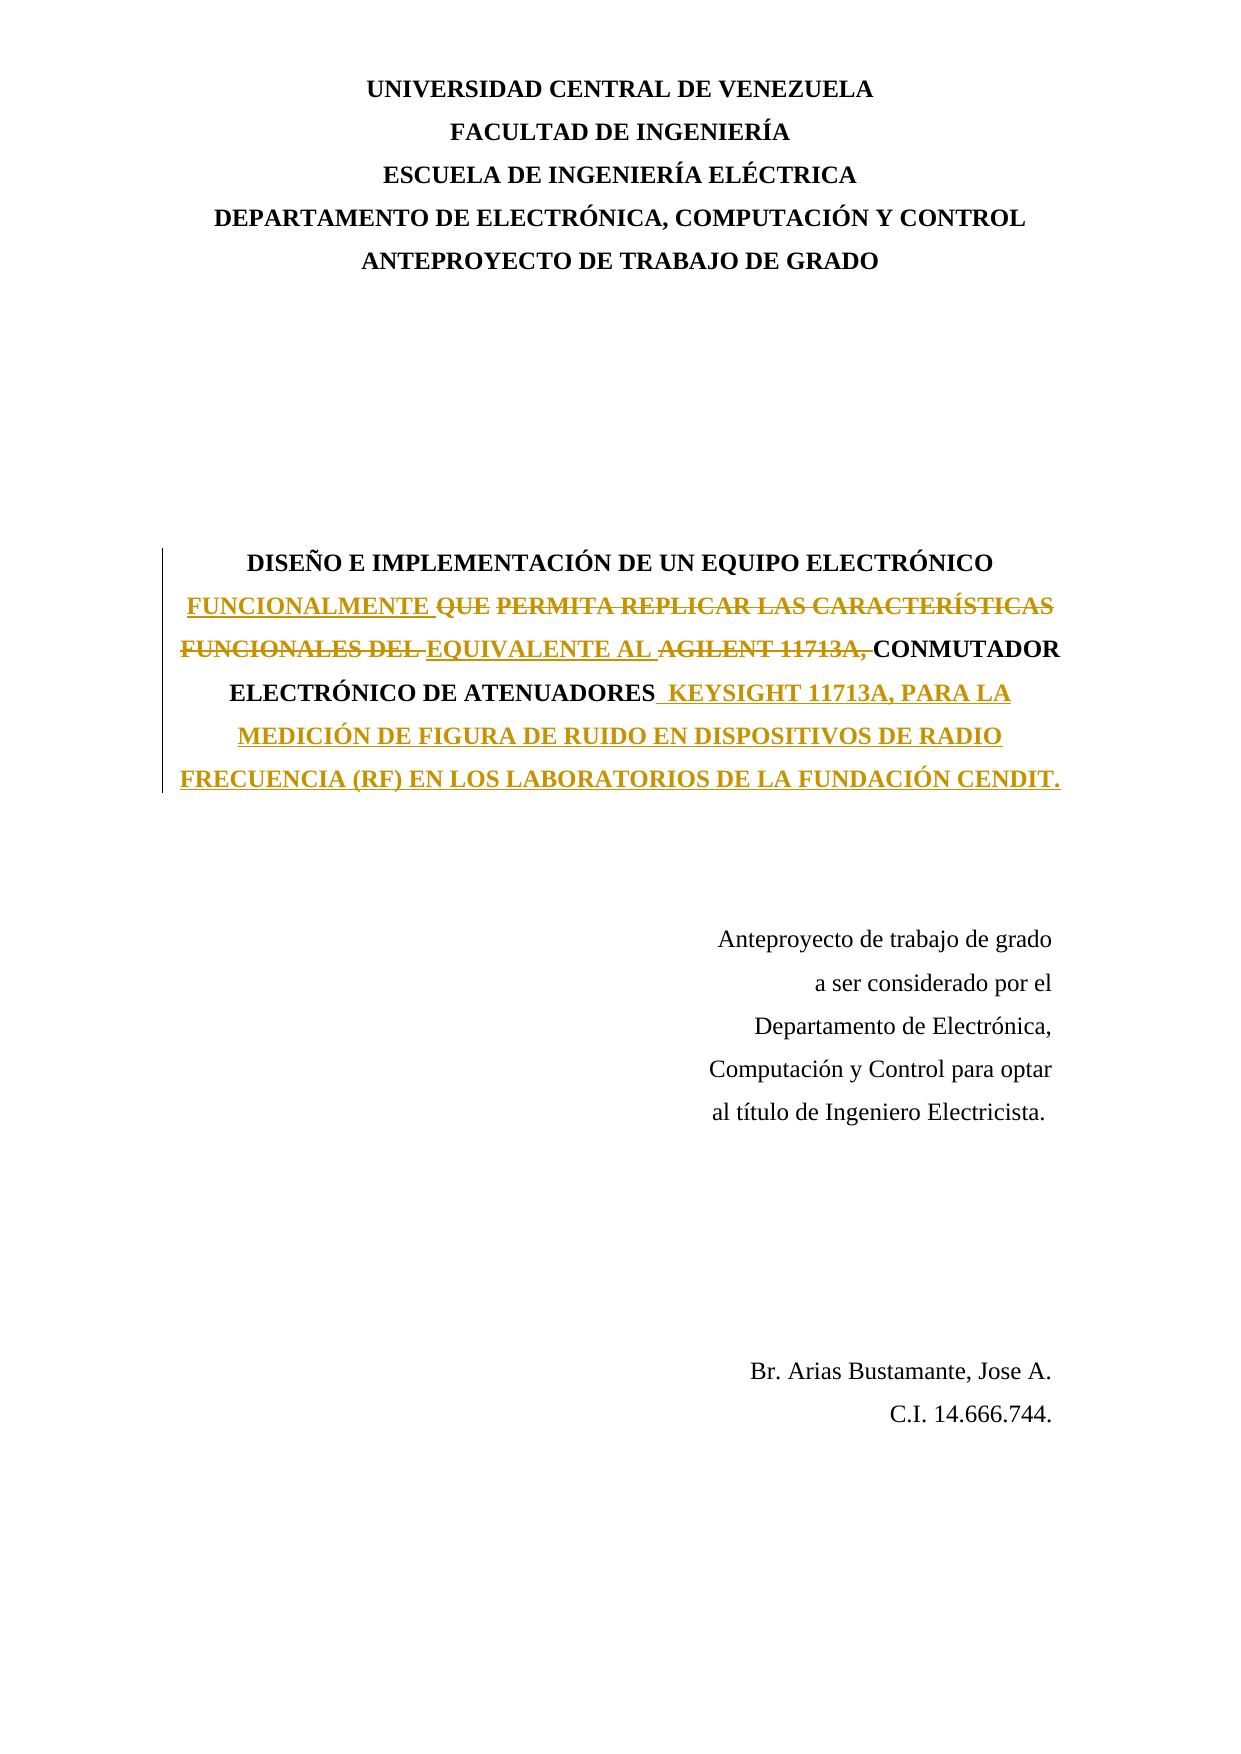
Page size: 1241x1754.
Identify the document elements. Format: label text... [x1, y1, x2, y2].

text ANTEPROYECTO DE TRABAJO DE GRADO [177, 246, 1063, 275]
table_header [177, 925, 694, 1428]
text DISEÑO E IMPLEMENTACIÓN DE UN EQUIPO ELECTRÓNICO FUNCIONALMENTE EQUIVALENTE AL CONMUTADOR ELECTRÓNICO DE ATENUADORES KEYSIGHT 11713A, PARA LA MEDICIÓN DE FIGURA DE RUIDO EN DISPOSITIVOS DE RADIO FRECUENCIA (RF) EN LOS LABORATORIOS DE LA FUNDACIÓN CENDIT. [177, 548, 1063, 793]
text FACULTAD DE INGENIERÍA [177, 117, 1063, 146]
text UNIVERSIDAD CENTRAL DE VENEZUELA [177, 74, 1063, 103]
table_header Anteproyecto de trabajo de grado a ser considerado por el Departamento de Electrónica, Computación y Control para optar al título de Ingeniero Electricista. Br. Arias Bustamante, Jose A. C.I. 14.666.744. [694, 925, 1063, 1428]
text ESCUELA DE INGENIERÍA ELÉCTRICA [177, 160, 1063, 189]
text DEPARTAMENTO DE ELECTRÓNICA, COMPUTACIÓN Y CONTROL [177, 203, 1063, 232]
